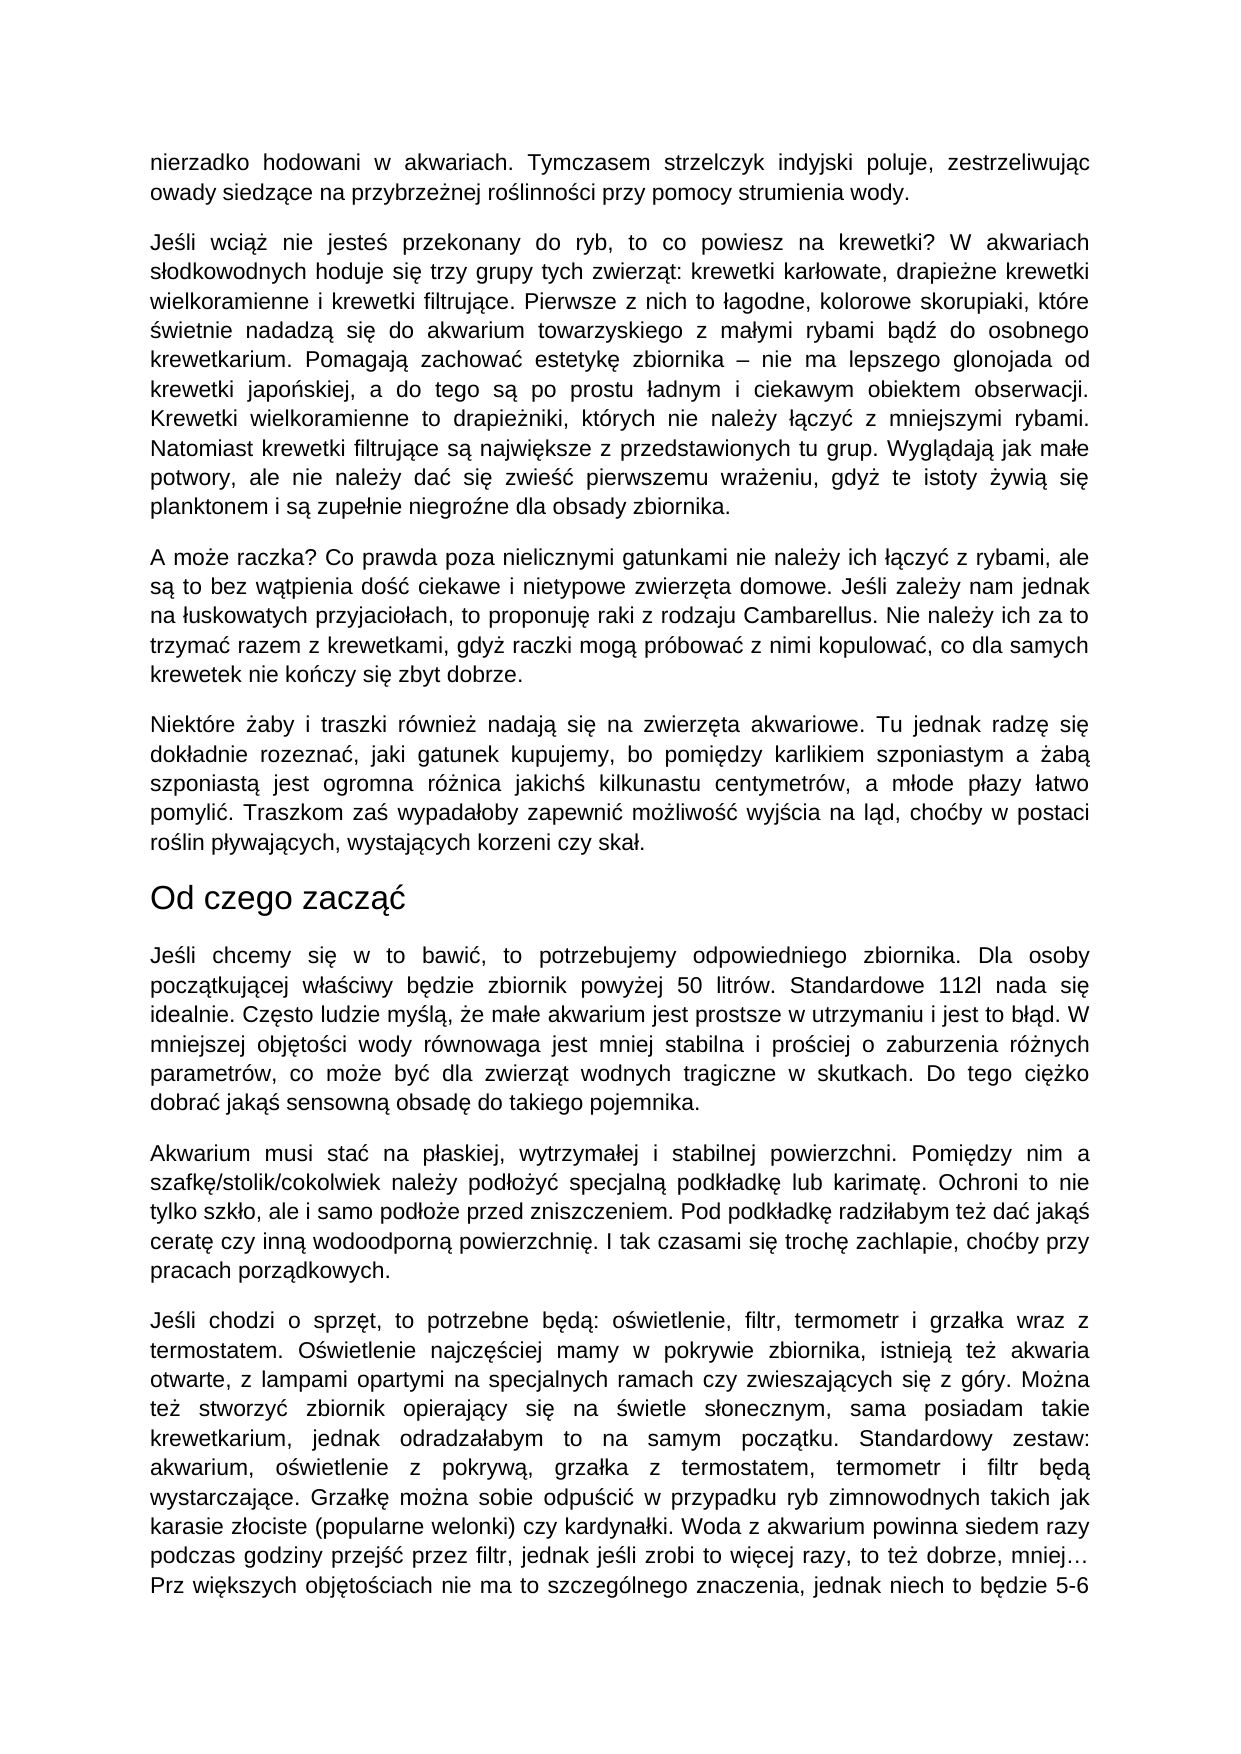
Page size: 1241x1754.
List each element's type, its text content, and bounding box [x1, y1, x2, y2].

text nierzadko hodowani w akwariach. Tymczasem strzelczyk indyjski poluje, zestrzeliwując owady siedzące na przybrzeżnej roślinności przy pomocy strumienia wody. [150, 150, 1091, 205]
subtitle Od czego zacząć [150, 879, 1091, 917]
text Jeśli chcemy się w to bawić, to potrzebujemy odpowiedniego zbiornika. Dla osoby początkującej właściwy będzie zbiornik powyżej 50 litrów. Standardowe 112l nada się idealnie. Często ludzie myślą, że małe akwarium jest prostsze w utrzymaniu i jest to błąd. W mniejszej objętości wody równowaga jest mniej stabilna i prościej o zaburzenia różnych parametrów, co może być dla zwierząt wodnych tragiczne w skutkach. Do tego ciężko dobrać jakąś sensowną obsadę do takiego pojemnika. [150, 943, 1091, 1116]
text Niektóre żaby i traszki również nadają się na zwierzęta akwariowe. Tu jednak radzę się dokładnie rozeznać, jaki gatunek kupujemy, bo pomiędzy karlikiem szponiastym a żabą szponiastą jest ogromna różnica jakichś kilkunastu centymetrów, a młode płazy łatwo pomylić. Traszkom zaś wypadałoby zapewnić możliwość wyjścia na ląd, choćby w postaci roślin pływających, wystających korzeni czy skał. [150, 712, 1091, 855]
text Akwarium musi stać na płaskiej, wytrzymałej i stabilnej powierzchni. Pomiędzy nim a szafkę/stolik/cokolwiek należy podłożyć specjalną podkładkę lub karimatę. Ochroni to nie tylko szkło, ale i samo podłoże przed zniszczeniem. Pod podkładkę radziłabym też dać jakąś ceratę czy inną wodoodporną powierzchnię. I tak czasami się trochę zachlapie, choćby przy pracach porządkowych. [150, 1140, 1091, 1283]
text Jeśli chodzi o sprzęt, to potrzebne będą: oświetlenie, filtr, termometr i grzałka wraz z termostatem. Oświetlenie najczęściej mamy w pokrywie zbiornika, istnieją też akwaria otwarte, z lampami opartymi na specjalnych ramach czy zwieszających się z góry. Można też stworzyć zbiornik opierający się na świetle słonecznym, sama posiadam takie krewetkarium, jednak odradzałabym to na samym początku. Standardowy zestaw: akwarium, oświetlenie z pokrywą, grzałka z termostatem, termometr i filtr będą wystarczające. Grzałkę można sobie odpuścić w przypadku ryb zimnowodnych takich jak karasie złociste (popularne welonki) czy kardynałki. Woda z akwarium powinna siedem razy podczas godziny przejść przez filtr, jednak jeśli zrobi to więcej razy, to też dobrze, mniej… Prz większych objętościach nie ma to szczególnego znaczenia, jednak niech to będzie 5-6 [150, 1308, 1091, 1598]
text Jeśli wciąż nie jesteś przekonany do ryb, to co powiesz na krewetki? W akwariach słodkowodnych hoduje się trzy grupy tych zwierząt: krewetki karłowate, drapieżne krewetki wielkoramienne i krewetki filtrujące. Pierwsze z nich to łagodne, kolorowe skorupiaki, które świetnie nadadzą się do akwarium towarzyskiego z małymi rybami bądź do osobnego krewetkarium. Pomagają zachować estetykę zbiornika – nie ma lepszego glonojada od krewetki japońskiej, a do tego są po prostu ładnym i ciekawym obiektem obserwacji. Krewetki wielkoramienne to drapieżniki, których nie należy łączyć z mniejszymi rybami. Natomiast krewetki filtrujące są największe z przedstawionych tu grup. Wyglądają jak małe potwory, ale nie należy dać się zwieść pierwszemu wrażeniu, gdyż te istoty żywią się planktonem i są zupełnie niegroźne dla obsady zbiornika. [150, 229, 1091, 519]
text A może raczka? Co prawda poza nielicznymi gatunkami nie należy ich łączyć z rybami, ale są to bez wątpienia dość ciekawe i nietypowe zwierzęta domowe. Jeśli zależy nam jednak na łuskowatych przyjaciołach, to proponuję raki z rodzaju Cambarellus. Nie należy ich za to trzymać razem z krewetkami, gdyż raczki mogą próbować z nimi kopulować, co dla samych krewetek nie kończy się zbyt dobrze. [150, 544, 1091, 687]
